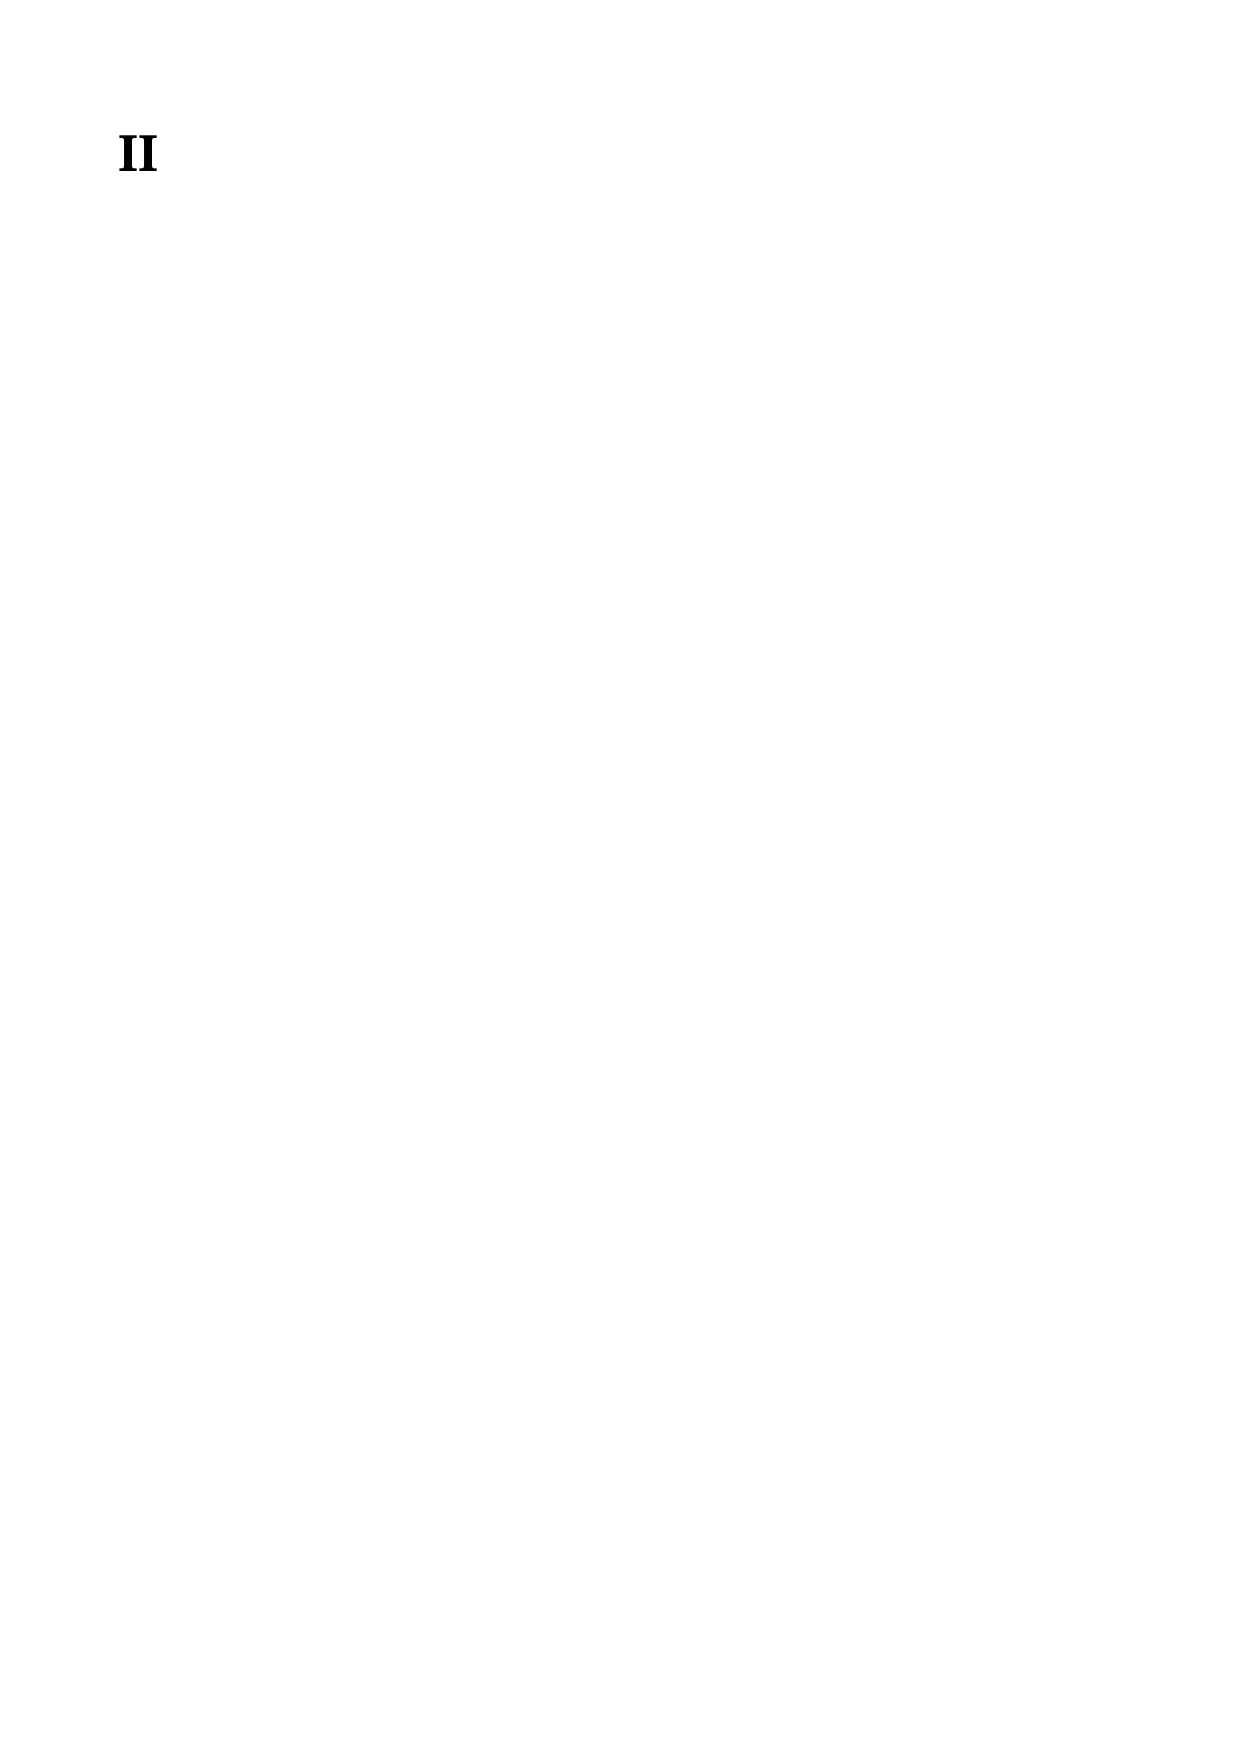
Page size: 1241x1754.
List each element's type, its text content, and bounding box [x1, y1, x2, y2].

text II [118, 118, 1122, 186]
